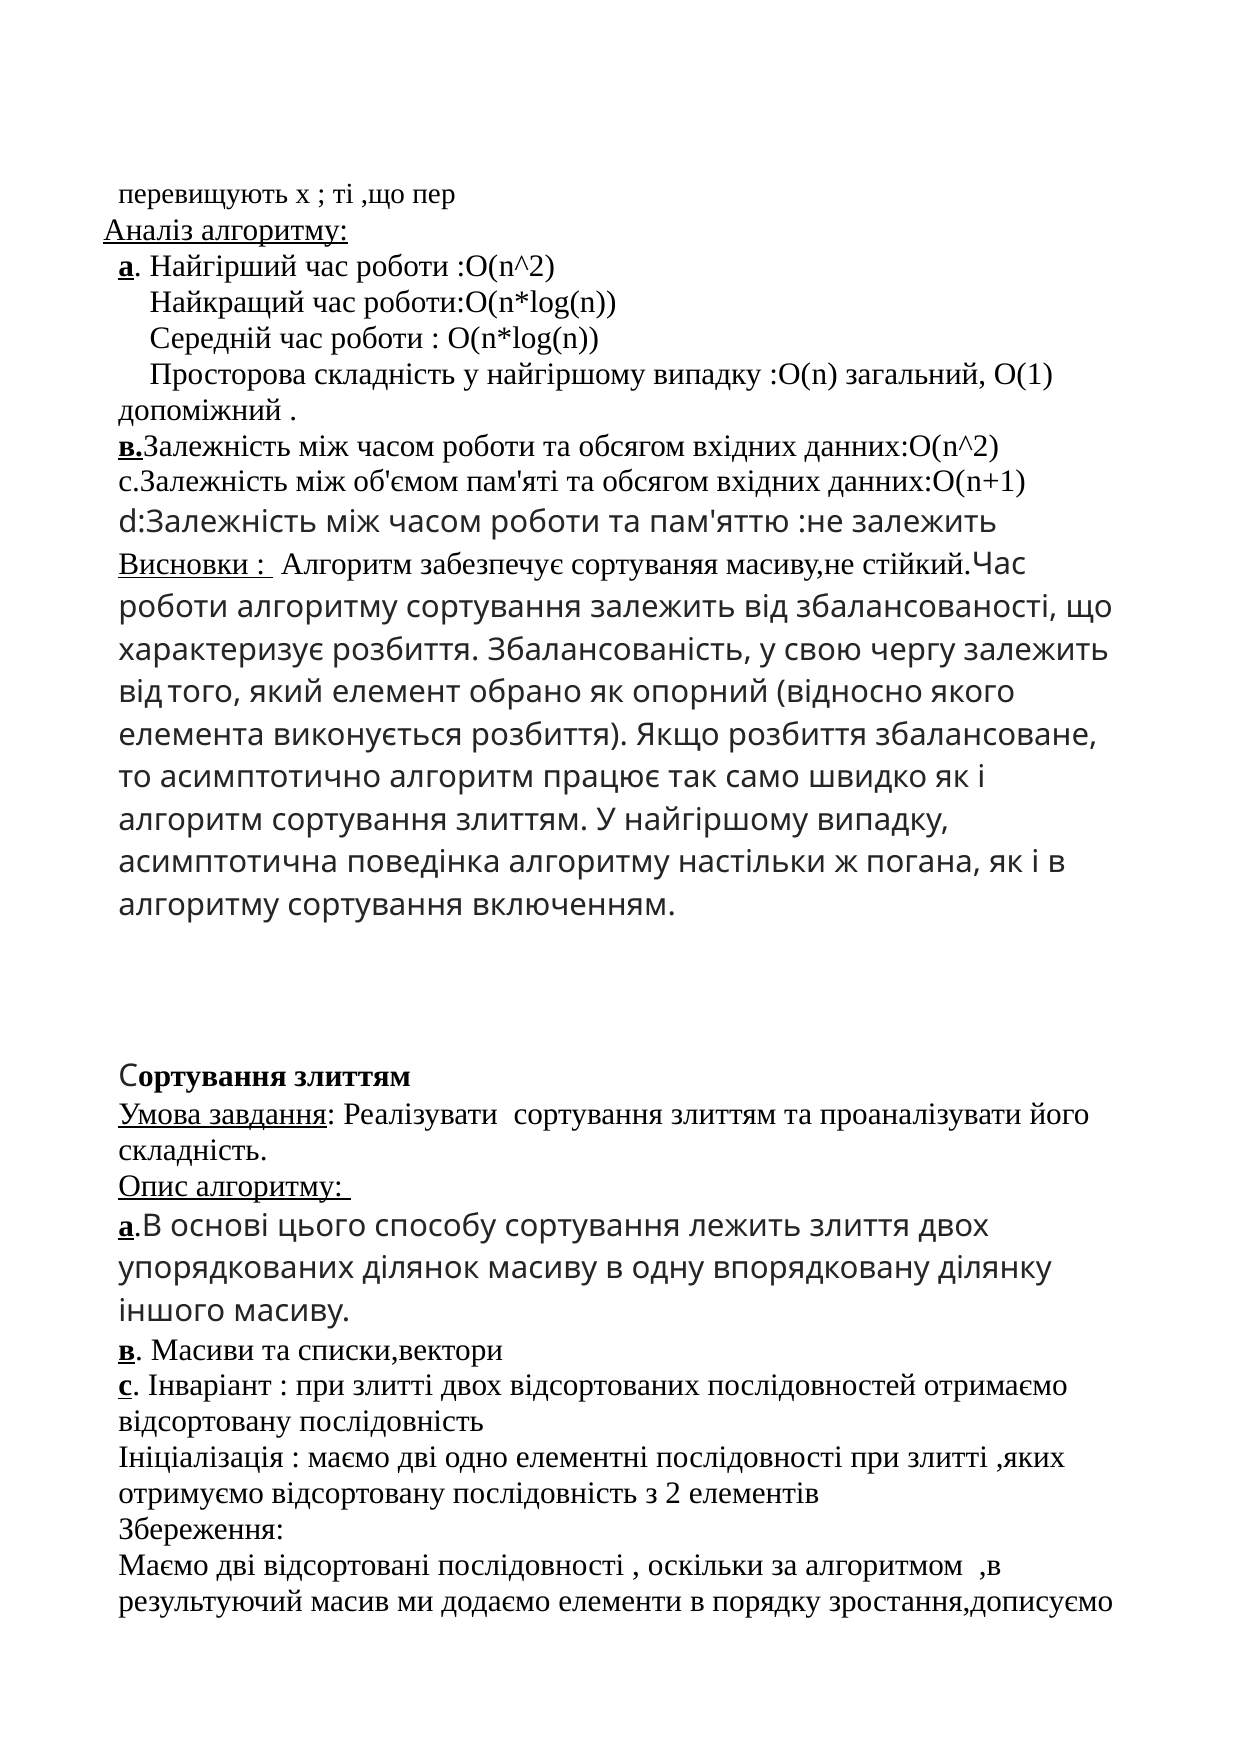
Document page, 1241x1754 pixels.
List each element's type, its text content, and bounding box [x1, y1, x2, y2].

text с. Інваріант : при злитті двох відсортованих послідовностей отримаємо [118, 1367, 1122, 1403]
text в. Масиви та списки,вектори [118, 1331, 1122, 1367]
text Збереження: [118, 1510, 1122, 1546]
text а.В основі цього способу сортування лежить злиття двох упорядкованих ділянок масиву в одну впорядковану ділянку іншого масиву. [118, 1203, 1122, 1331]
text Опис алгоритму: [118, 1167, 1122, 1203]
text Просторова складність у найгіршому випадку :О(n) загальний, О(1) допоміжний . [118, 355, 1122, 427]
text Середній час роботи : О(n*log(n)) [118, 319, 1122, 355]
text а. Найгірший час роботи :О(n^2) [118, 247, 1122, 283]
text d:Залежність між часом роботи та пам'яттю :не залежить [118, 499, 1122, 541]
text Висновки : Алгоритм забезпечує сортуваняя масиву,не стійкий.Час роботи алгоритму сортування залежить від збалансованості, що характеризує розбиття. Збалансованість, у свою чергу залежить від того, який елемент обрано як опорний (відносно якого елемента виконується розбиття). Якщо розбиття збалансоване, то асимптотично алгоритм працює так само швидко як і алгоритм сортування злиттям. У найгіршому випадку, асимптотична поведінка алгоритму настільки ж погана, як і в алгоритму сортування включенням. [118, 541, 1122, 925]
text відсортовану послідовність [118, 1403, 1122, 1438]
text в.Залежність між часом роботи та обсягом вхідних данних:О(n^2) [118, 427, 1122, 463]
text Ініціалізація : маємо дві одно елементні послідовності при злитті ,яких отримуємо відсортовану послідовність з 2 елементів [118, 1438, 1122, 1510]
text Сортування злиттям [118, 1052, 1122, 1095]
text Найкращий час роботи:О(n*log(n)) [118, 283, 1122, 319]
text с.Залежність між об'ємом пам'яті та обсягом вхідних данних:О(n+1) [118, 463, 1122, 499]
text перевищують х ; ті ,що пер [118, 176, 1122, 210]
text Умова завдання: Реалізувати сортування злиттям та проаналізувати його складність. [118, 1095, 1122, 1167]
text Аналіз алгоритму: [103, 211, 1122, 247]
text Маємо дві відсортовані послідовності , оскільки за алгоритмом ,в результуючий масив ми додаємо елементи в порядку зростання,дописуємо [118, 1546, 1122, 1618]
